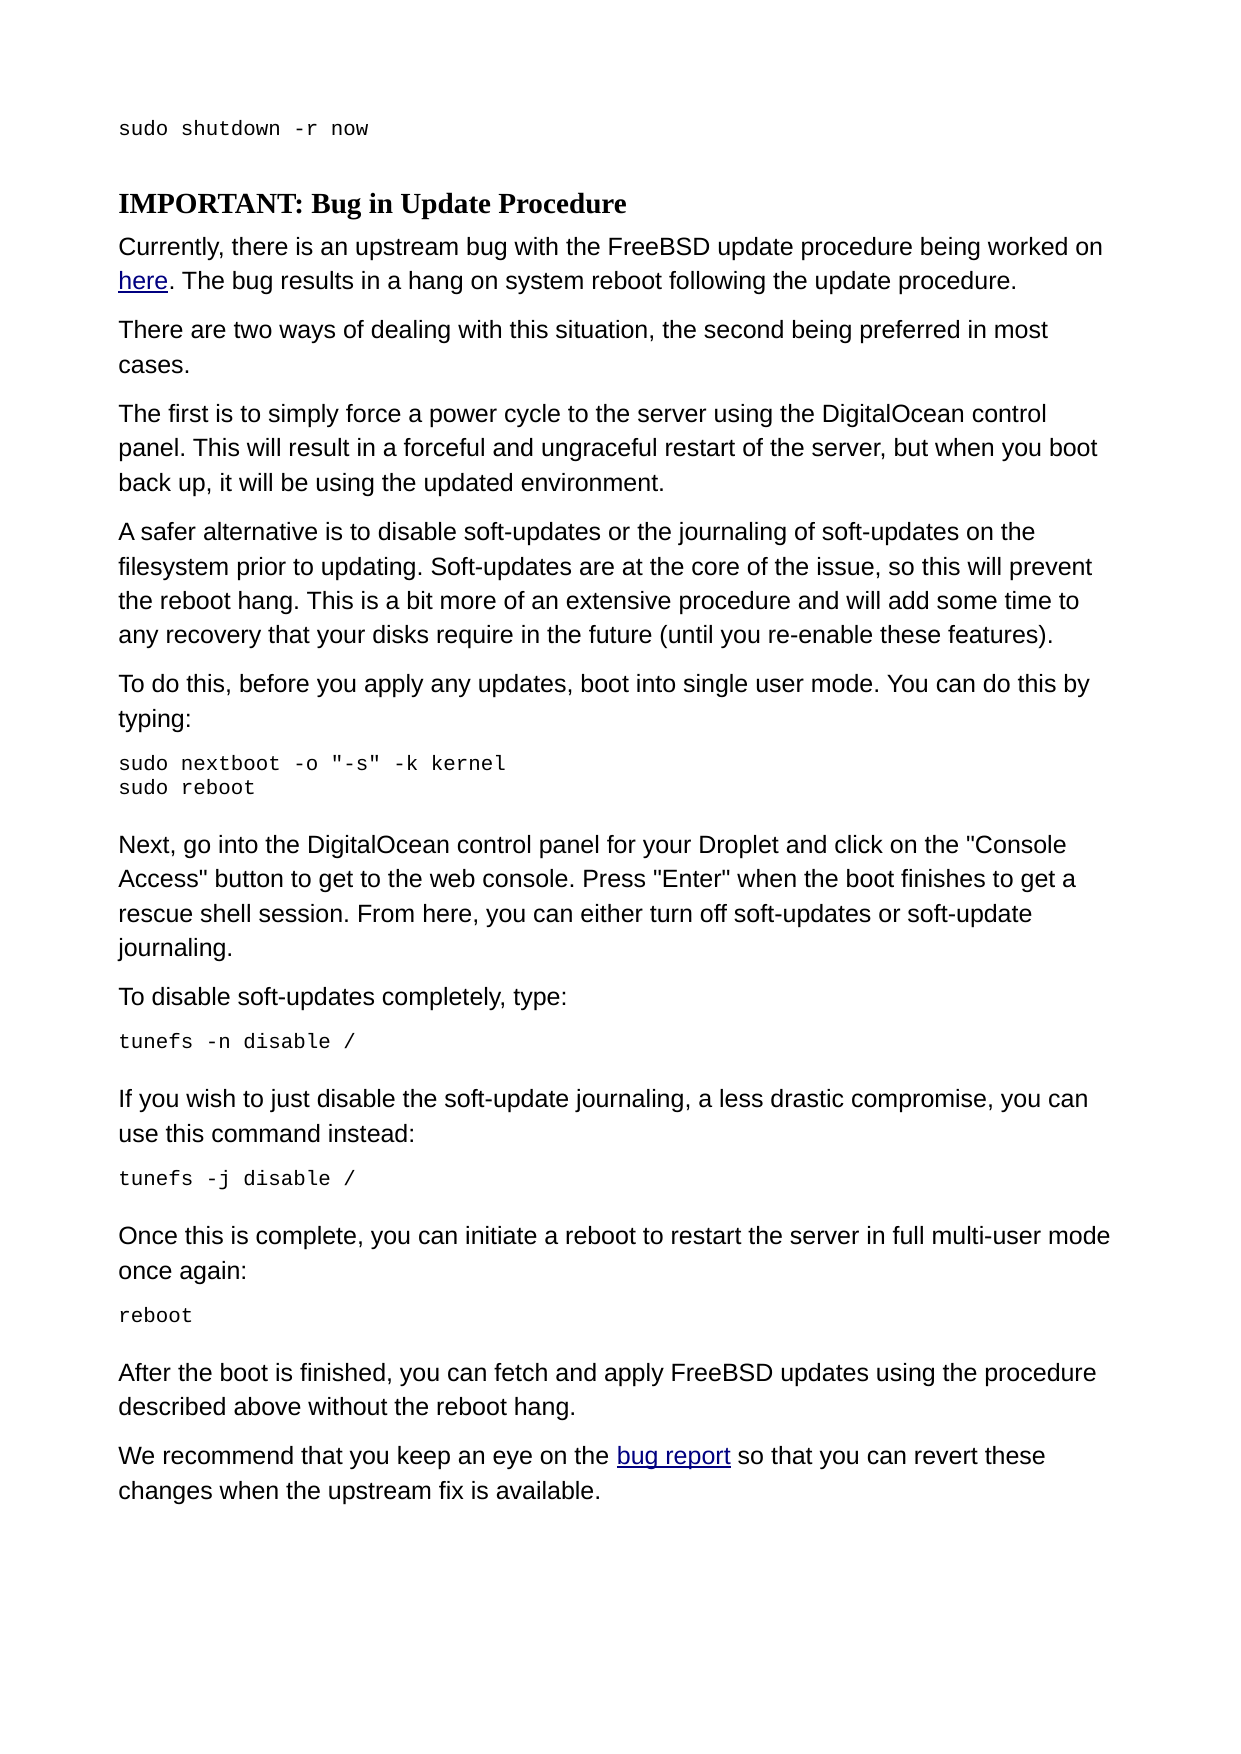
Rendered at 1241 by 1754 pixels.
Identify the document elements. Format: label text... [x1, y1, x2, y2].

text The first is to simply force a power cycle to the server using the DigitalOcean control panel. This will result in a forceful and ungraceful restart of the server, but when you boot back up, it will be using the updated environment. [118, 399, 1122, 497]
text Currently, there is an upstream bug with the FreeBSD update procedure being worked on here. The bug results in a hang on system reboot following the update procedure. [118, 232, 1122, 295]
subtitle IMPORTANT: Bug in Update Procedure [118, 186, 1122, 219]
text There are two ways of dealing with this situation, the second being preferred in most cases. [118, 315, 1122, 379]
text sudo reboot [118, 777, 1122, 800]
text tunefs -j disable / [118, 1168, 1122, 1192]
text We recommend that you keep an eye on the bug report so that you can revert these changes when the upstream fix is available. [118, 1441, 1122, 1504]
text sudo nextboot -o "-s" -k kernel [118, 753, 1122, 777]
text If you wish to just disable the soft-update journaling, a less drastic compromise, you can use this command instead: [118, 1084, 1122, 1148]
text reboot [118, 1305, 1122, 1328]
text Next, go into the DigitalOcean control panel for your Droplet and click on the "Console Access" button to get to the web console. Press "Enter" when the boot finishes to get a rescue shell session. From here, you can either turn off soft-updates or soft-update journaling. [118, 830, 1122, 962]
text sudo shutdown -r now [118, 118, 1122, 142]
text After the boot is finished, you can fetch and apply FreeBSD updates using the procedure described above without the reboot hang. [118, 1358, 1122, 1421]
text A safer alternative is to disable soft-updates or the journaling of soft-updates on the filesystem prior to updating. Soft-updates are at the core of the issue, so this will prevent the reboot hang. This is a bit more of an extensive procedure and will add some time to any recovery that your disks require in the future (until you re-enable these features). [118, 517, 1122, 649]
text Once this is complete, you can initiate a reboot to restart the server in full multi-user mode once again: [118, 1221, 1122, 1284]
text To disable soft-updates completely, type: [118, 982, 1122, 1011]
text tunefs -n disable / [118, 1031, 1122, 1055]
text To do this, before you apply any updates, boot into single user mode. You can do this by typing: [118, 669, 1122, 733]
